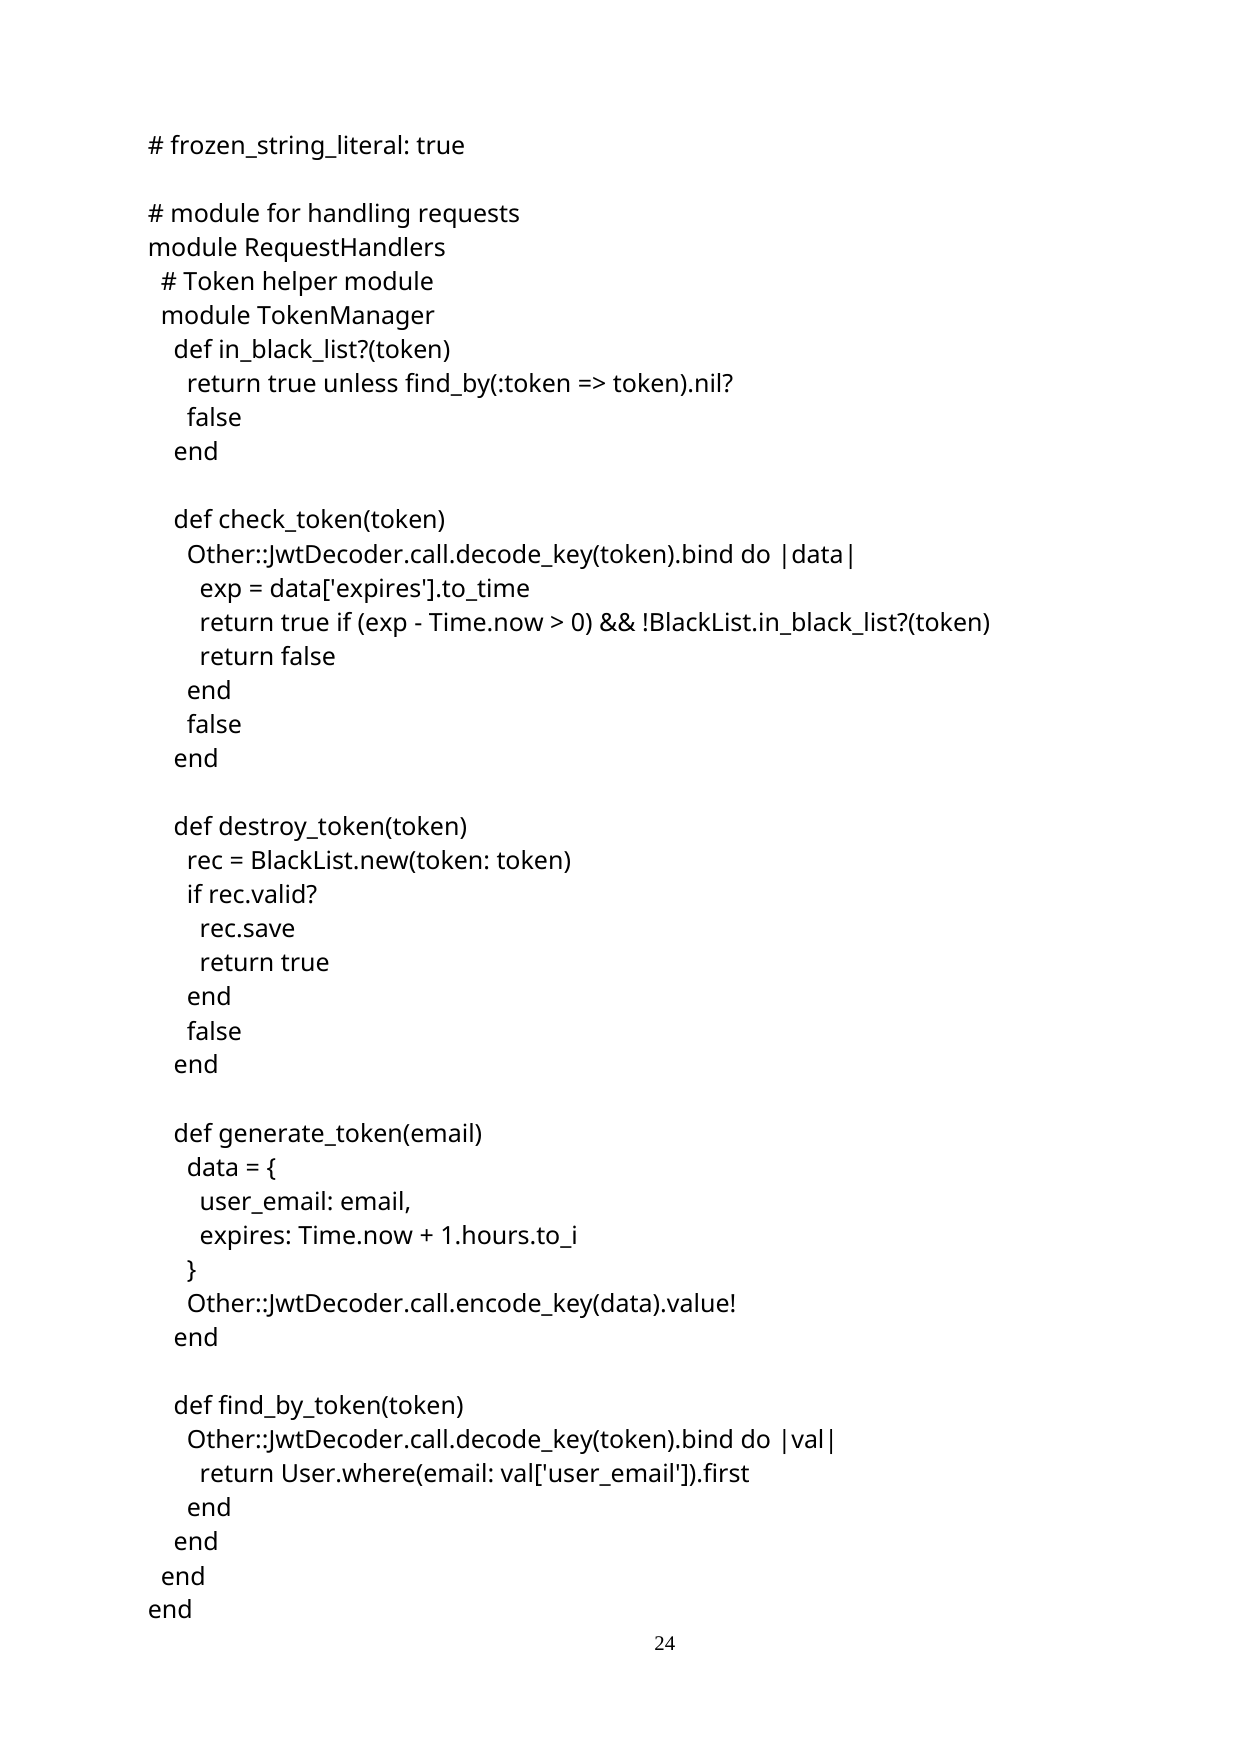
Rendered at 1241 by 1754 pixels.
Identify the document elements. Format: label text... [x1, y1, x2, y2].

text def in_black_list?(token) [148, 332, 1181, 366]
text return false [148, 638, 1181, 672]
text def destroy_token(token) [148, 809, 1181, 843]
text end [148, 1558, 1181, 1592]
text end [148, 434, 1181, 468]
text rec = BlackList.new(token: token) [148, 843, 1181, 877]
text data = { [148, 1149, 1181, 1183]
text expires: Time.now + 1.hours.to_i [148, 1217, 1181, 1252]
text false [148, 707, 1181, 741]
text Other::JwtDecoder.call.decode_key(token).bind do |val| [148, 1422, 1181, 1456]
text end [148, 672, 1181, 707]
text # frozen_string_literal: true [148, 127, 1181, 162]
text end [148, 1047, 1181, 1081]
text module RequestHandlers [148, 230, 1181, 264]
text rec.save [148, 911, 1181, 945]
text # Token helper module [148, 264, 1181, 298]
text if rec.valid? [148, 877, 1181, 911]
text user_email: email, [148, 1183, 1181, 1217]
text return true [148, 945, 1181, 979]
text end [148, 1592, 1181, 1626]
text false [148, 400, 1181, 434]
text Other::JwtDecoder.call.encode_key(data).value! [148, 1286, 1181, 1320]
text return User.where(email: val['user_email']).first [148, 1456, 1181, 1490]
text def generate_token(email) [148, 1115, 1181, 1149]
text return true unless find_by(:token => token).nil? [148, 366, 1181, 400]
text def find_by_token(token) [148, 1388, 1181, 1422]
text end [148, 979, 1181, 1013]
text end [148, 741, 1181, 775]
text end [148, 1320, 1181, 1354]
text # module for handling requests [148, 196, 1181, 230]
text exp = data['expires'].to_time [148, 570, 1181, 604]
text } [148, 1252, 1181, 1286]
text false [148, 1013, 1181, 1047]
text module TokenManager [148, 298, 1181, 332]
text end [148, 1524, 1181, 1558]
text Other::JwtDecoder.call.decode_key(token).bind do |data| [148, 536, 1181, 570]
text return true if (exp - Time.now > 0) && !BlackList.in_black_list?(token) [148, 604, 1181, 638]
text end [148, 1490, 1181, 1524]
text def check_token(token) [148, 502, 1181, 536]
